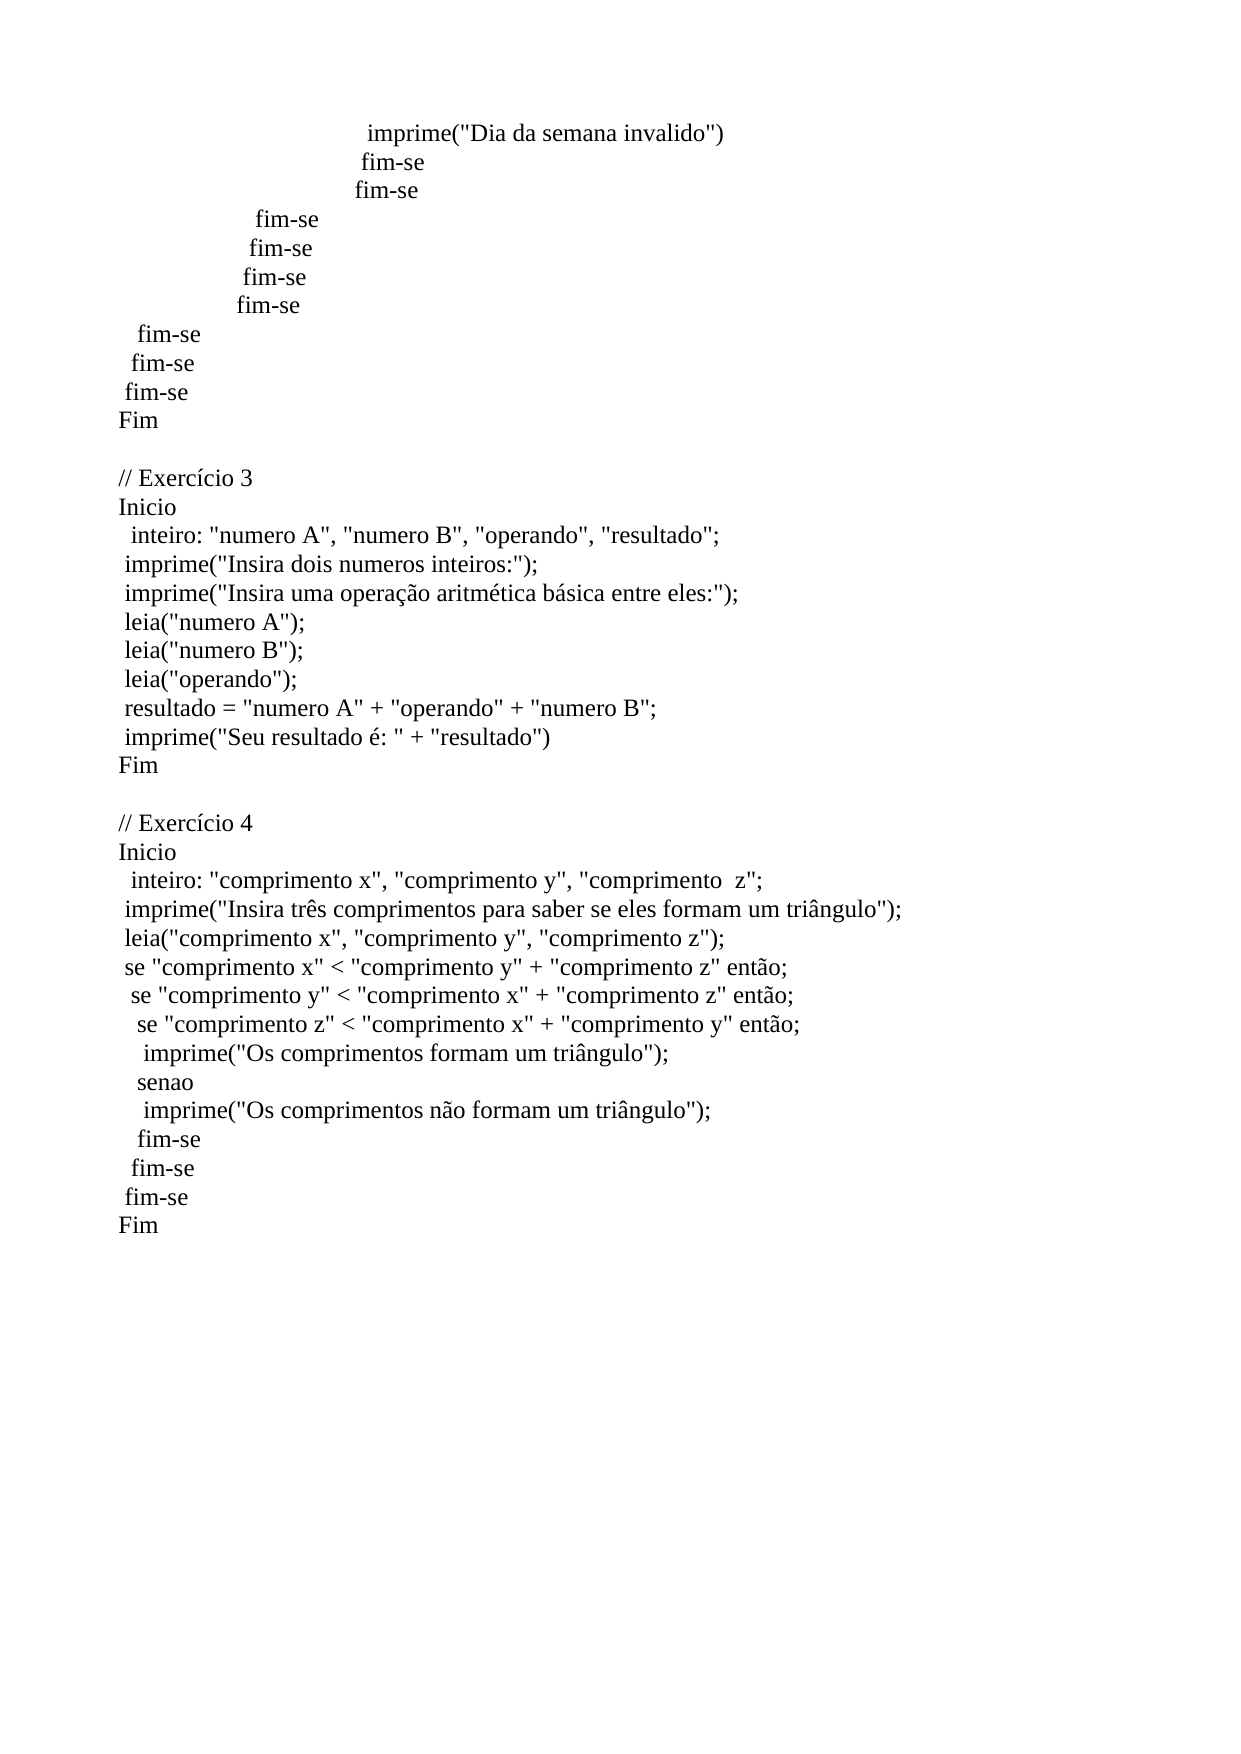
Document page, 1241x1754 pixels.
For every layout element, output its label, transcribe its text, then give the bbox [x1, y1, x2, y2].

text fim-se [118, 348, 1122, 377]
text Fim [118, 751, 1122, 779]
text fim-se [118, 319, 1122, 348]
text fim-se [118, 1182, 1122, 1211]
text fim-se [118, 291, 1122, 319]
text se "comprimento z" < "comprimento x" + "comprimento y" então; [118, 1009, 1122, 1038]
text fim-se [118, 204, 1122, 233]
text inteiro: "comprimento x", "comprimento y", "comprimento z"; [118, 866, 1122, 894]
text se "comprimento y" < "comprimento x" + "comprimento z" então; [118, 981, 1122, 1009]
text fim-se [118, 377, 1122, 406]
text imprime("Insira três comprimentos para saber se eles formam um triângulo"); [118, 894, 1122, 923]
text fim-se [118, 176, 1122, 204]
text imprime("Os comprimentos não formam um triângulo"); [118, 1096, 1122, 1124]
text imprime("Insira uma operação aritmética básica entre eles:"); [118, 578, 1122, 607]
text leia("comprimento x", "comprimento y", "comprimento z"); [118, 923, 1122, 952]
text senao [118, 1067, 1122, 1096]
text leia("numero A"); [118, 607, 1122, 636]
text Inicio [118, 837, 1122, 866]
text fim-se [118, 1153, 1122, 1182]
text Fim [118, 1211, 1122, 1239]
text resultado = "numero A" + "operando" + "numero B"; [118, 693, 1122, 722]
text Fim [118, 406, 1122, 434]
text imprime("Insira dois numeros inteiros:"); [118, 549, 1122, 578]
text Inicio [118, 492, 1122, 521]
text se "comprimento x" < "comprimento y" + "comprimento z" então; [118, 952, 1122, 981]
text fim-se [118, 147, 1122, 176]
text imprime("Os comprimentos formam um triângulo"); [118, 1038, 1122, 1067]
text // Exercício 4 [118, 808, 1122, 837]
text leia("operando"); [118, 664, 1122, 693]
text imprime("Dia da semana invalido") [118, 118, 1122, 147]
text inteiro: "numero A", "numero B", "operando", "resultado"; [118, 521, 1122, 549]
text leia("numero B"); [118, 636, 1122, 664]
text // Exercício 3 [118, 463, 1122, 492]
text fim-se [118, 262, 1122, 291]
text fim-se [118, 233, 1122, 262]
text imprime("Seu resultado é: " + "resultado") [118, 722, 1122, 751]
text fim-se [118, 1124, 1122, 1153]
